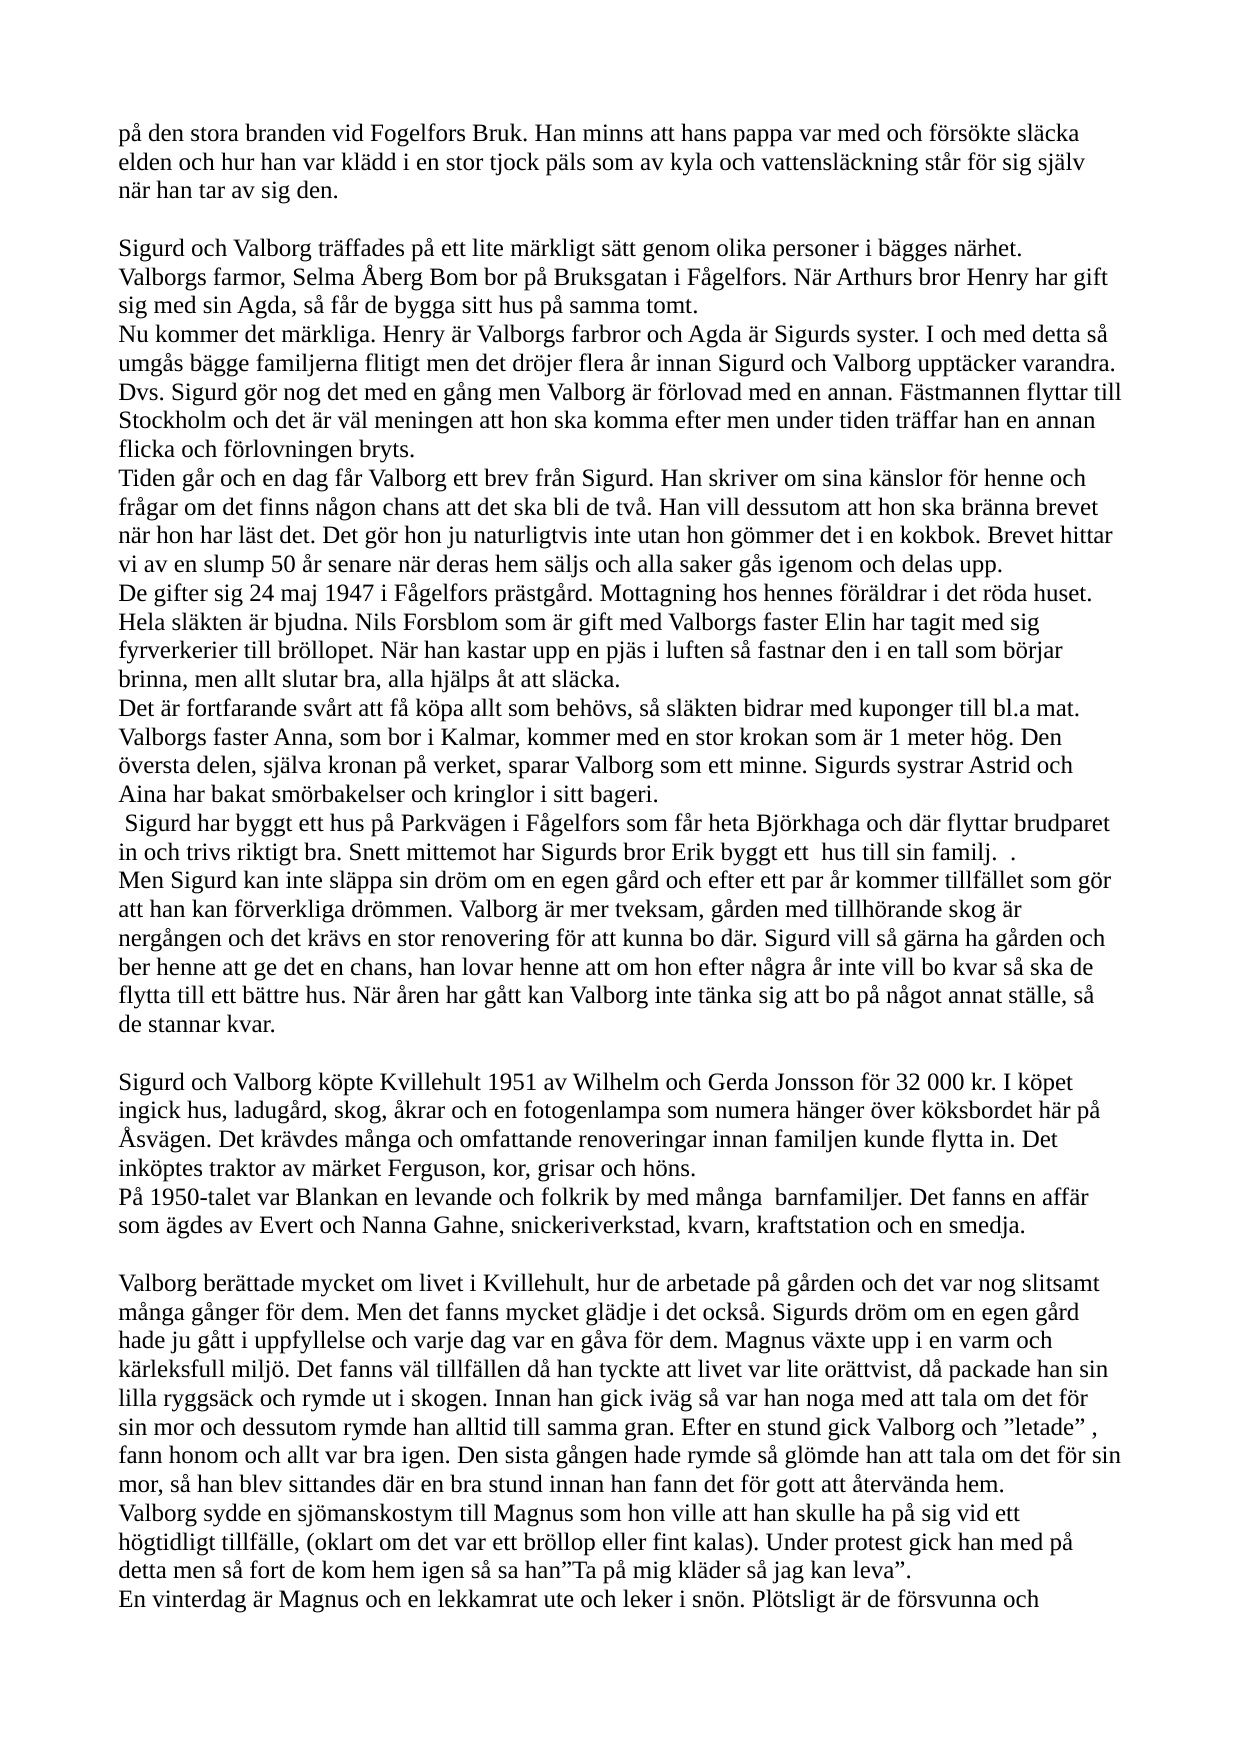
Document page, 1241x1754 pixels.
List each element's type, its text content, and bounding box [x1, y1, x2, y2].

text Men Sigurd kan inte släppa sin dröm om en egen gård och efter ett par år kommer tillfället som gör att han kan förverkliga drömmen. Valborg är mer tveksam, gården med tillhörande skog är nergången och det krävs en stor renovering för att kunna bo där. Sigurd vill så gärna ha gården och ber henne att ge det en chans, han lovar henne att om hon efter några år inte vill bo kvar så ska de flytta till ett bättre hus. När åren har gått kan Valborg inte tänka sig att bo på något annat ställe, så de stannar kvar. [118, 866, 1122, 1038]
text Det är fortfarande svårt att få köpa allt som behövs, så släkten bidrar med kuponger till bl.a mat. Valborgs faster Anna, som bor i Kalmar, kommer med en stor krokan som är 1 meter hög. Den översta delen, själva kronan på verket, sparar Valborg som ett minne. Sigurds systrar Astrid och Aina har bakat smörbakelser och kringlor i sitt bageri. [118, 693, 1122, 808]
text Dvs. Sigurd gör nog det med en gång men Valborg är förlovad med en annan. Fästmannen flyttar till Stockholm och det är väl meningen att hon ska komma efter men under tiden träffar han en annan flicka och förlovningen bryts. [118, 377, 1122, 463]
text Valborg sydde en sjömanskostym till Magnus som hon ville att han skulle ha på sig vid ett högtidligt tillfälle, (oklart om det var ett bröllop eller fint kalas). Under protest gick han med på detta men så fort de kom hem igen så sa han”Ta på mig kläder så jag kan leva”. [118, 1498, 1122, 1584]
text Nu kommer det märkliga. Henry är Valborgs farbror och Agda är Sigurds syster. I och med detta så umgås bägge familjerna flitigt men det dröjer flera år innan Sigurd och Valborg upptäcker varandra. [118, 319, 1122, 377]
text På 1950-talet var Blankan en levande och folkrik by med många barnfamiljer. Det fanns en affär som ägdes av Evert och Nanna Gahne, snickeriverkstad, kvarn, kraftstation och en smedja. [118, 1182, 1122, 1239]
text Sigurd har byggt ett hus på Parkvägen i Fågelfors som får heta Björkhaga och där flyttar brudparet in och trivs riktigt bra. Snett mittemot har Sigurds bror Erik byggt ett hus till sin familj. . [118, 808, 1122, 866]
text Valborgs farmor, Selma Åberg Bom bor på Bruksgatan i Fågelfors. När Arthurs bror Henry har gift sig med sin Agda, så får de bygga sitt hus på samma tomt. [118, 262, 1122, 319]
text Sigurd och Valborg köpte Kvillehult 1951 av Wilhelm och Gerda Jonsson för 32 000 kr. I köpet ingick hus, ladugård, skog, åkrar och en fotogenlampa som numera hänger över köksbordet här på Åsvägen. Det krävdes många och omfattande renoveringar innan familjen kunde flytta in. Det inköptes traktor av märket Ferguson, kor, grisar och höns. [118, 1067, 1122, 1182]
text De gifter sig 24 maj 1947 i Fågelfors prästgård. Mottagning hos hennes föräldrar i det röda huset. Hela släkten är bjudna. Nils Forsblom som är gift med Valborgs faster Elin har tagit med sig fyrverkerier till bröllopet. När han kastar upp en pjäs i luften så fastnar den i en tall som börjar brinna, men allt slutar bra, alla hjälps åt att släcka. [118, 578, 1122, 693]
text på den stora branden vid Fogelfors Bruk. Han minns att hans pappa var med och försökte släcka elden och hur han var klädd i en stor tjock päls som av kyla och vattensläckning står för sig själv när han tar av sig den. [118, 118, 1122, 204]
text En vinterdag är Magnus och en lekkamrat ute och leker i snön. Plötsligt är de försvunna och [118, 1584, 1122, 1613]
text Tiden går och en dag får Valborg ett brev från Sigurd. Han skriver om sina känslor för henne och frågar om det finns någon chans att det ska bli de två. Han vill dessutom att hon ska bränna brevet när hon har läst det. Det gör hon ju naturligtvis inte utan hon gömmer det i en kokbok. Brevet hittar vi av en slump 50 år senare när deras hem säljs och alla saker gås igenom och delas upp. [118, 463, 1122, 578]
text Sigurd och Valborg träffades på ett lite märkligt sätt genom olika personer i bägges närhet. [118, 233, 1122, 262]
text Valborg berättade mycket om livet i Kvillehult, hur de arbetade på gården och det var nog slitsamt många gånger för dem. Men det fanns mycket glädje i det också. Sigurds dröm om en egen gård hade ju gått i uppfyllelse och varje dag var en gåva för dem. Magnus växte upp i en varm och kärleksfull miljö. Det fanns väl tillfällen då han tyckte att livet var lite orättvist, då packade han sin lilla ryggsäck och rymde ut i skogen. Innan han gick iväg så var han noga med att tala om det för sin mor och dessutom rymde han alltid till samma gran. Efter en stund gick Valborg och ”letade” , fann honom och allt var bra igen. Den sista gången hade rymde så glömde han att tala om det för sin mor, så han blev sittandes där en bra stund innan han fann det för gott att återvända hem. [118, 1268, 1122, 1498]
